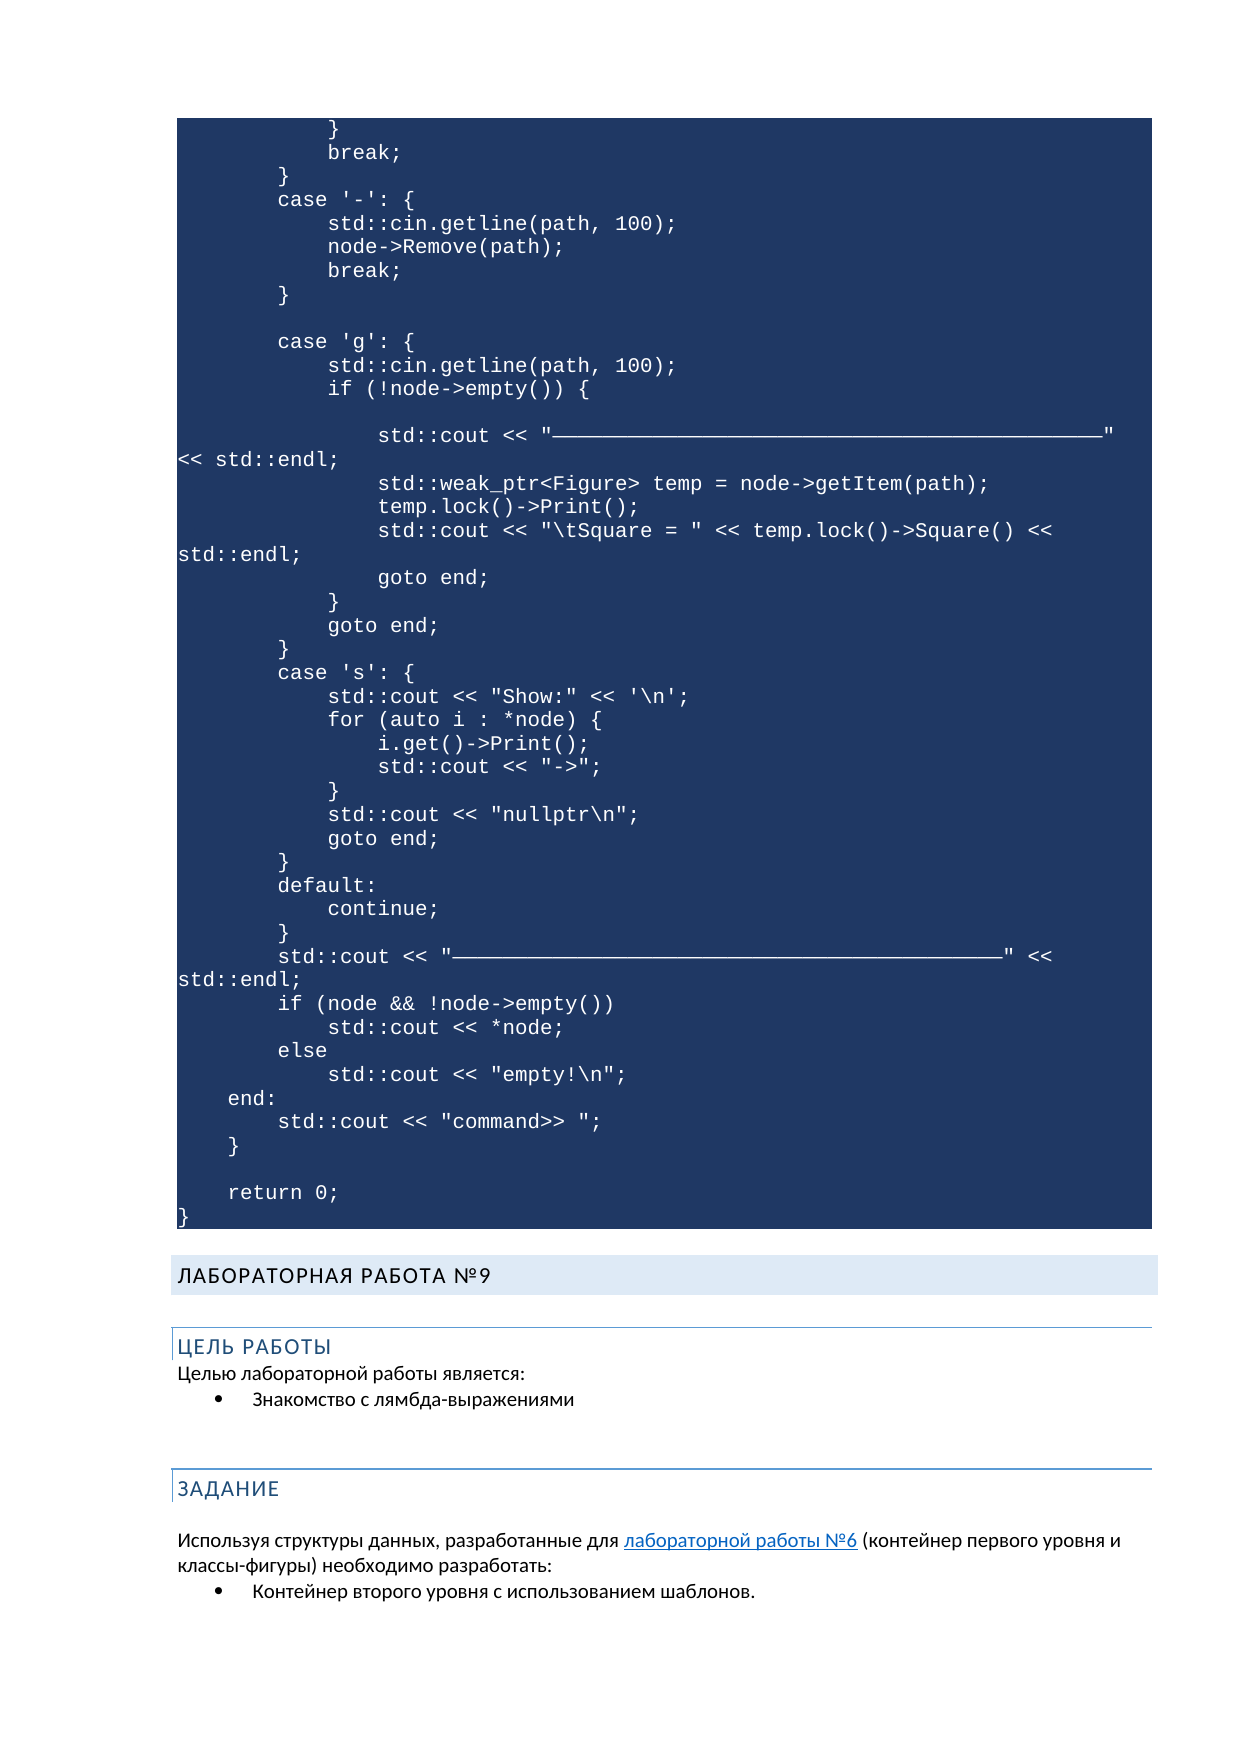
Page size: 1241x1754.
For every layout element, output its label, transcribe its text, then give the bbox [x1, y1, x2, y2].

text std::cout << "————————————————————————————————————————————" << std::endl; [177, 426, 1152, 473]
text std::cout << "empty!\n"; [177, 1064, 1152, 1088]
text } [177, 591, 1152, 615]
text else [177, 1040, 1152, 1064]
text default: [177, 875, 1152, 898]
text goto end; [177, 827, 1152, 851]
text break; [177, 260, 1152, 284]
text node->Remove(path); [177, 236, 1152, 260]
text } [177, 1206, 1152, 1229]
text Используя структуры данных, разработанные для лабораторной работы №6 (контейнер первого уровня и классы-фигуры) необходимо разработать: [177, 1527, 1152, 1578]
text if (node && !node->empty()) [177, 993, 1152, 1017]
text for (auto i : *node) { [177, 709, 1152, 733]
text temp.lock()->Print(); [177, 496, 1152, 520]
subtitle Цель работы [173, 1328, 1152, 1360]
text } [177, 284, 1152, 307]
text std::cout << "————————————————————————————————————————————" << std::endl; [177, 946, 1152, 993]
text } [177, 780, 1152, 804]
text std::weak_ptr<Figure> temp = node->getItem(path); [177, 473, 1152, 496]
text i.get()->Print(); [177, 733, 1152, 757]
text std::cout << "command>> "; [177, 1111, 1152, 1135]
subtitle Задание [173, 1470, 1152, 1502]
text } [177, 165, 1152, 189]
text case 's': { [177, 662, 1152, 686]
text } [177, 851, 1152, 875]
text std::cout << "->"; [177, 757, 1152, 780]
text } [177, 922, 1152, 946]
text std::cin.getline(path, 100); [177, 213, 1152, 236]
text case 'g': { [177, 331, 1152, 354]
text std::cout << "\tSquare = " << temp.lock()->Square() << std::endl; [177, 520, 1152, 567]
list Знакомство с лямбда-выражениями [215, 1386, 1152, 1411]
text std::cout << "Show:" << '\n'; [177, 686, 1152, 709]
text std::cout << *node; [177, 1017, 1152, 1040]
text continue; [177, 898, 1152, 922]
text goto end; [177, 615, 1152, 638]
text if (!node->empty()) { [177, 378, 1152, 402]
list Контейнер второго уровня с использованием шаблонов. [215, 1578, 1152, 1603]
text std::cin.getline(path, 100); [177, 354, 1152, 378]
text } [177, 118, 1152, 142]
text case '-': { [177, 189, 1152, 213]
text Целью лабораторной работы является: [177, 1360, 1152, 1386]
text goto end; [177, 567, 1152, 591]
subtitle Лабораторная работа №9 [177, 1261, 1152, 1289]
text } [177, 1135, 1152, 1158]
text } [177, 638, 1152, 662]
text return 0; [177, 1182, 1152, 1206]
text std::cout << "nullptr\n"; [177, 804, 1152, 827]
text end: [177, 1088, 1152, 1111]
text break; [177, 142, 1152, 165]
